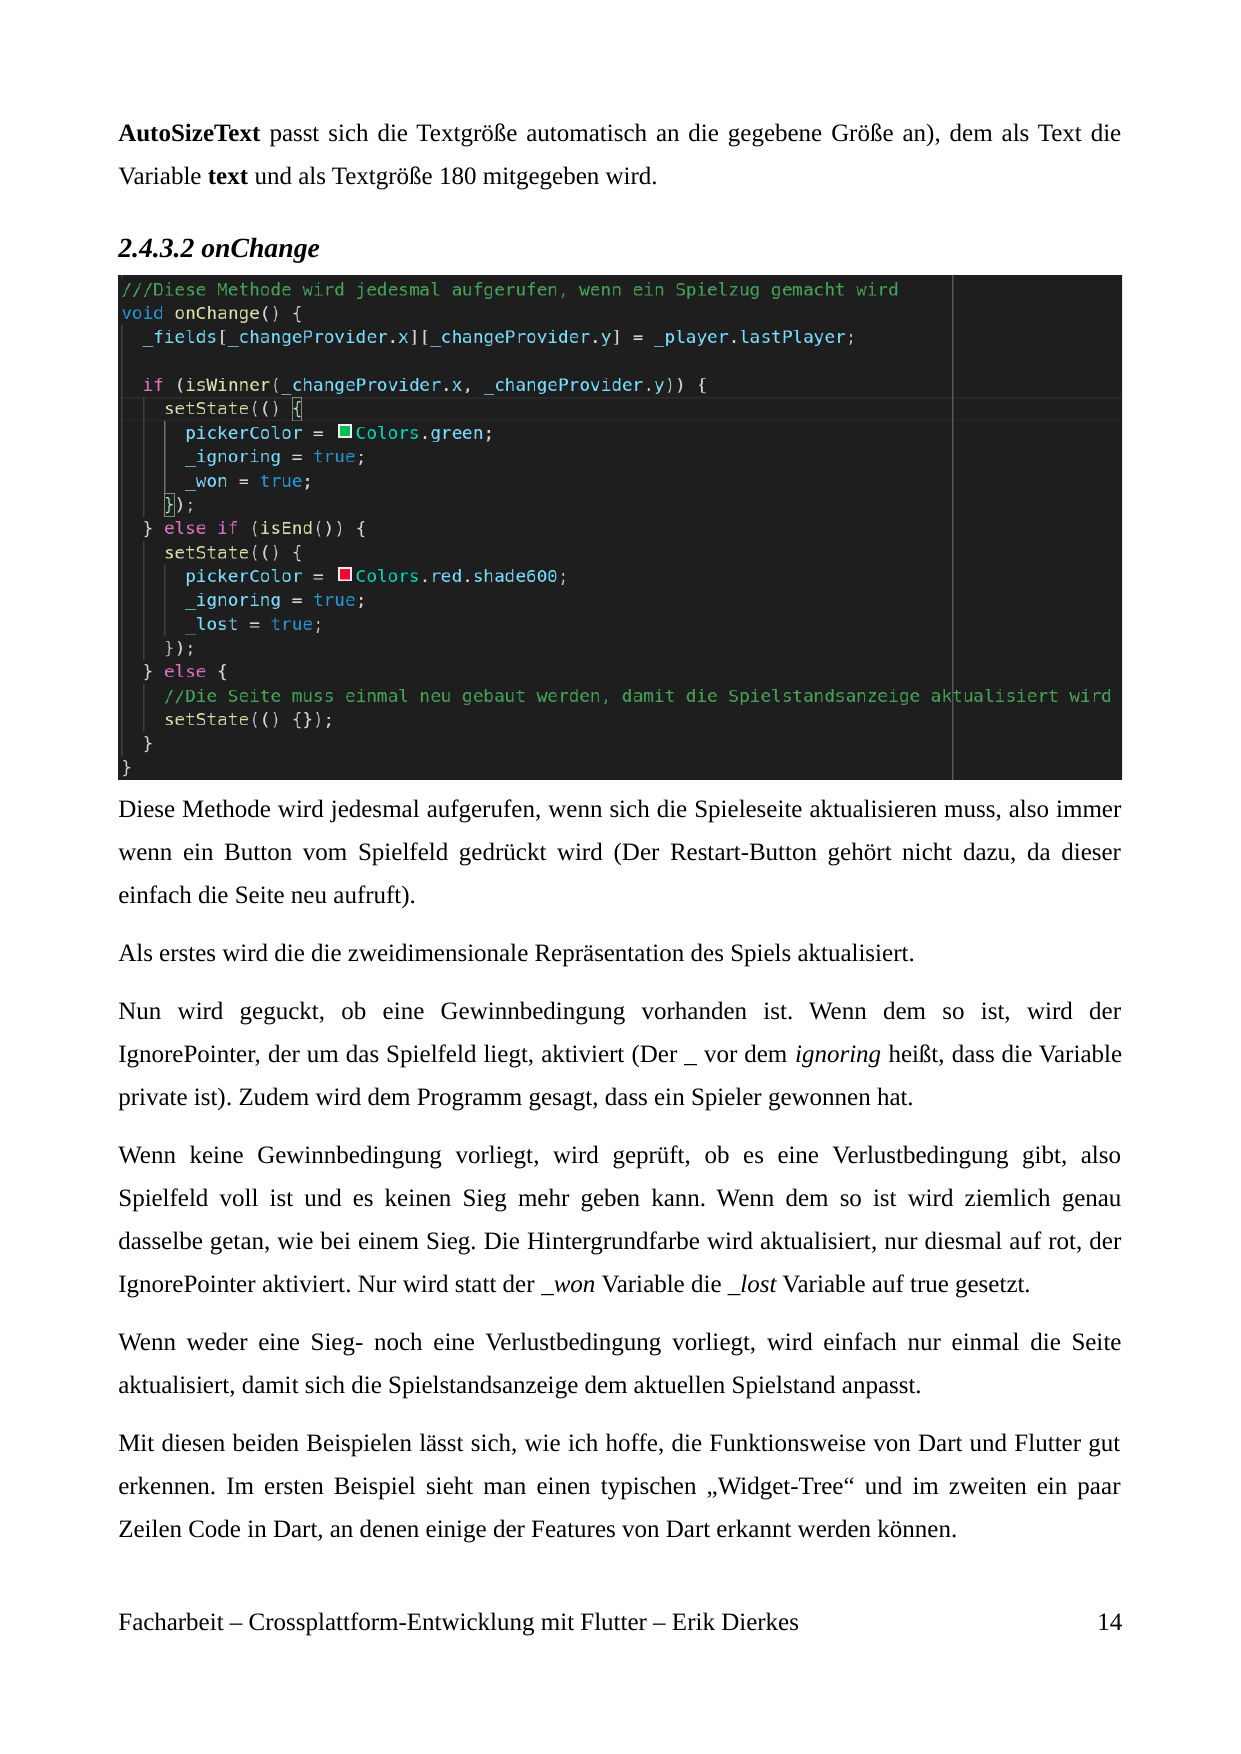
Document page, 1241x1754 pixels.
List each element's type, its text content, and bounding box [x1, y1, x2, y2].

text AutoSizeText passt sich die Textgröße automatisch an die gegebene Größe an), dem als Text die Variable text und als Textgröße 180 mitgegeben wird. [118, 118, 1122, 190]
text Als erstes wird die die zweidimensionale Repräsentation des Spiels aktualisiert. [118, 938, 1122, 967]
text Mit diesen beiden Beispielen lässt sich, wie ich hoffe, die Funktionsweise von Dart und Flutter gut erkennen. Im ersten Beispiel sieht man einen typischen „Widget-Tree“ und im zweiten ein paar Zeilen Code in Dart, an denen einige der Features von Dart erkannt werden können. [118, 1428, 1122, 1543]
text Wenn keine Gewinnbedingung vorliegt, wird geprüft, ob es eine Verlustbedingung gibt, also Spielfeld voll ist und es keinen Sieg mehr geben kann. Wenn dem so ist wird ziemlich genau dasselbe getan, wie bei einem Sieg. Die Hintergrundfarbe wird aktualisiert, nur diesmal auf rot, der IgnorePointer aktiviert. Nur wird statt der _won Variable die _lost Variable auf true gesetzt. [118, 1140, 1122, 1298]
subtitle 2.4.3.2 onChange [118, 231, 1122, 263]
text Nun wird geguckt, ob eine Gewinnbedingung vorhanden ist. Wenn dem so ist, wird der IgnorePointer, der um das Spielfeld liegt, aktiviert (Der _ vor dem ignoring heißt, dass die Variable private ist). Zudem wird dem Programm gesagt, dass ein Spieler gewonnen hat. [118, 996, 1122, 1111]
text Diese Methode wird jedesmal aufgerufen, wenn sich die Spieleseite aktualisieren muss, also immer wenn ein Button vom Spielfeld gedrückt wird (Der Restart-Button gehört nicht dazu, da dieser einfach die Seite neu aufruft). [118, 780, 1122, 909]
picture [118, 275, 1123, 780]
text Wenn weder eine Sieg- noch eine Verlustbedingung vorliegt, wird einfach nur einmal die Seite aktualisiert, damit sich die Spielstandsanzeige dem aktuellen Spielstand anpasst. [118, 1327, 1122, 1399]
